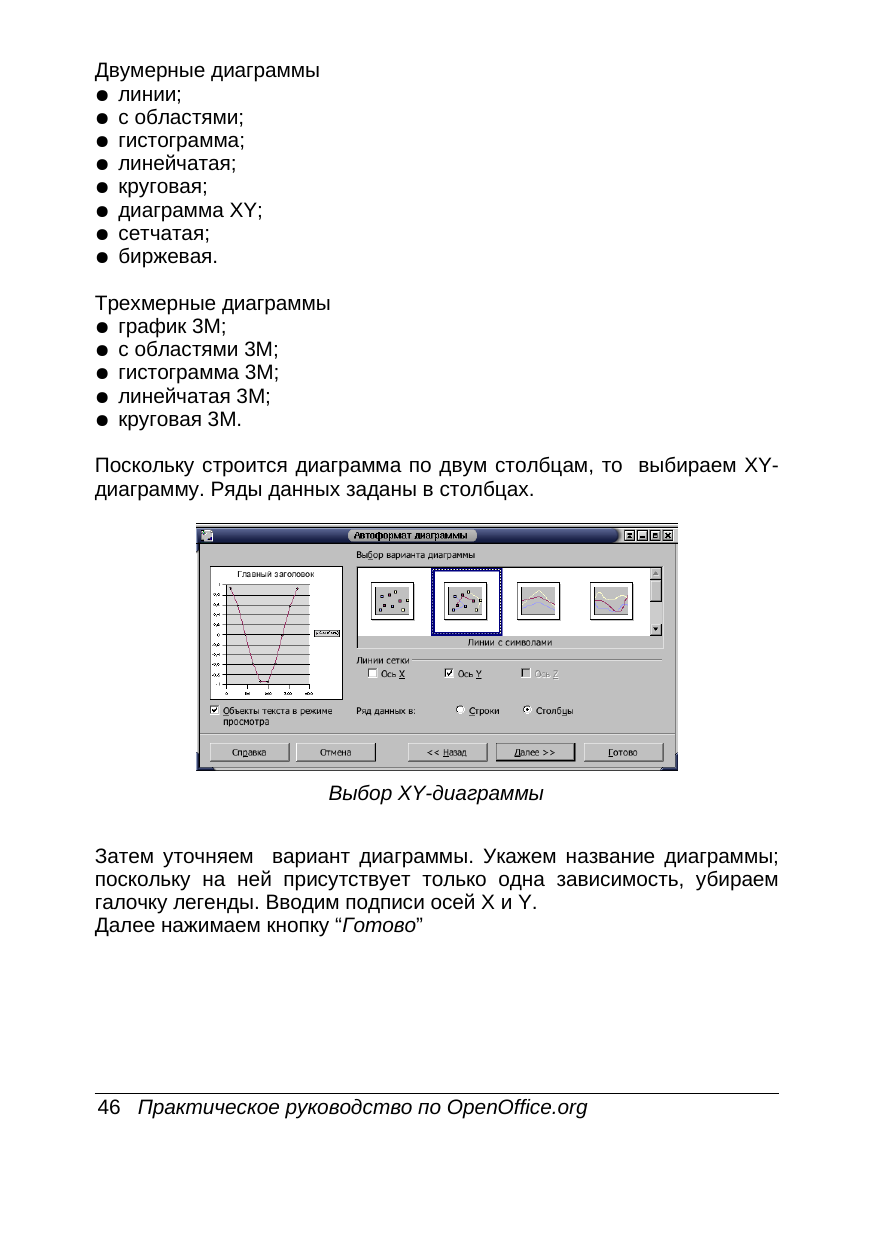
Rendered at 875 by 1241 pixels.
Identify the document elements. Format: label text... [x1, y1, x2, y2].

list линейчатая; [94, 152, 779, 175]
text Поскольку строится диаграмма по двум столбцам, то выбираем XY-диаграмму. Ряды данных заданы в столбцах. [94, 454, 779, 500]
list с областями; [94, 106, 779, 129]
list линии; [94, 82, 779, 106]
list график 3М; [94, 314, 779, 338]
list с областями 3М; [94, 338, 779, 361]
list круговая 3М. [94, 407, 779, 431]
list линейчатая 3М; [94, 384, 779, 407]
text Затем уточняем вариант диаграммы. Укажем название диаграммы; поскольку на ней присутствует только одна зависимость, убираем галочку легенды. Вводим подписи осей X и Y. [94, 844, 779, 914]
text Выбор XY-диаграммы [94, 535, 779, 805]
text Далее нажимаем кнопку “Готово” [94, 914, 779, 937]
list диаграмма XY; [94, 198, 779, 222]
list гистограмма; [94, 129, 779, 152]
picture [196, 523, 678, 771]
text Трехмерные диаграммы [94, 291, 779, 314]
list сетчатая; [94, 222, 779, 245]
text Двумерные диаграммы [94, 59, 779, 82]
list биржевая. [94, 245, 779, 268]
list круговая; [94, 175, 779, 198]
list гистограмма 3М; [94, 361, 779, 384]
